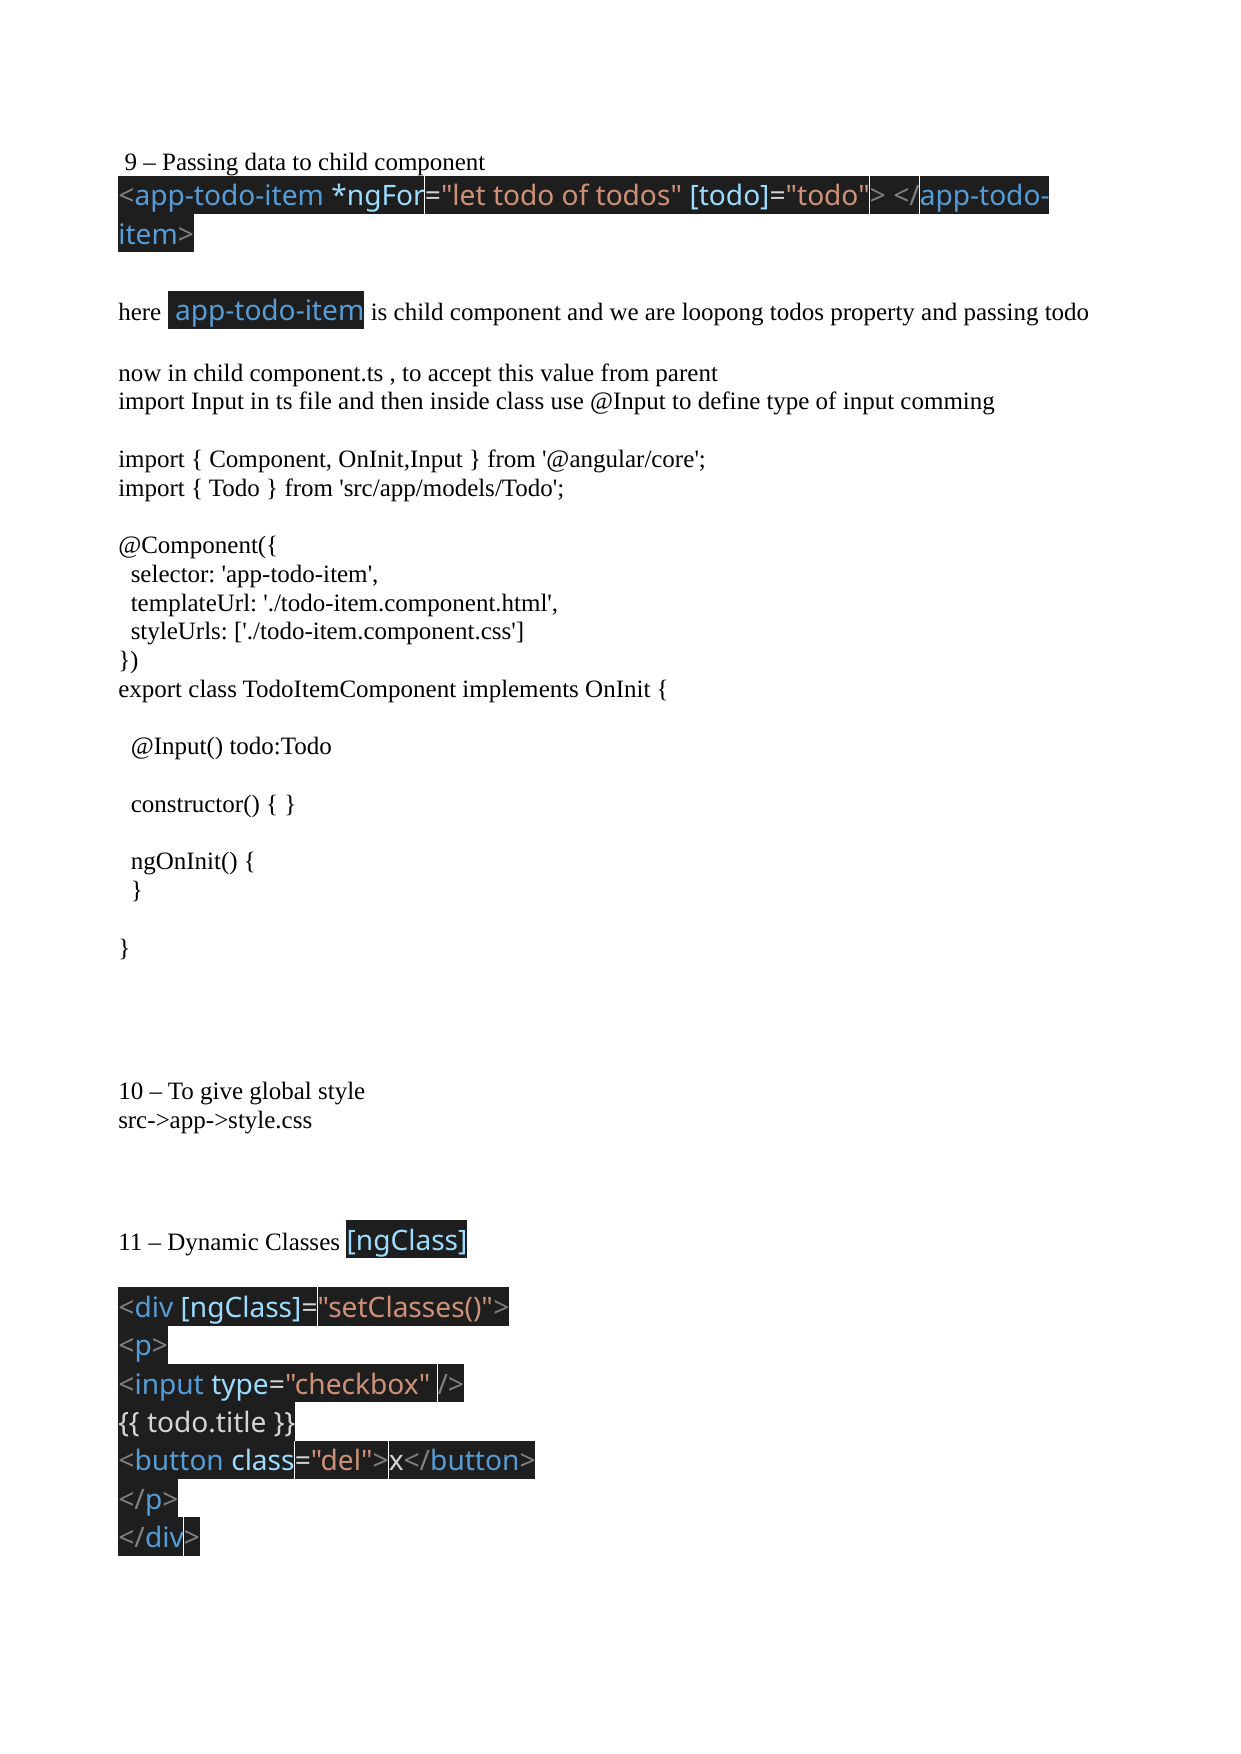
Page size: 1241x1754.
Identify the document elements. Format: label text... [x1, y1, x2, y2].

text 9 – Passing data to child component [118, 147, 1122, 176]
text export class TodoItemComponent implements OnInit { [118, 674, 1122, 703]
text }) [118, 645, 1122, 674]
text here app-todo-item is child component and we are loopong todos property and passing todo [118, 291, 1122, 329]
text ngOnInit() { [118, 846, 1122, 875]
text import { Todo } from 'src/app/models/Todo'; [118, 473, 1122, 501]
text <input type="checkbox" /> [118, 1364, 1122, 1402]
text import Input in ts file and then inside class use @Input to define type of input comming [118, 386, 1122, 415]
text import { Component, OnInit,Input } from '@angular/core'; [118, 444, 1122, 473]
text styleUrls: ['./todo-item.component.css'] [118, 616, 1122, 645]
text <button class="del">x</button> [118, 1441, 1122, 1479]
text 10 – To give global style [118, 1076, 1122, 1105]
text now in child component.ts , to accept this value from parent [118, 358, 1122, 386]
text 11 – Dynamic Classes [ngClass] [118, 1220, 1122, 1258]
text </p> [118, 1479, 1122, 1517]
text constructor() { } [118, 789, 1122, 818]
text <p> [118, 1326, 1122, 1364]
text selector: 'app-todo-item', [118, 559, 1122, 588]
text </div> [118, 1517, 1122, 1556]
text } [118, 933, 1122, 961]
text {{ todo.title }} [118, 1402, 1122, 1441]
text <div [ngClass]="setClasses()"> [118, 1287, 1122, 1326]
text @Component({ [118, 530, 1122, 559]
text templateUrl: './todo-item.component.html', [118, 588, 1122, 616]
text src->app->style.css [118, 1105, 1122, 1134]
text <app-todo-item *ngFor="let todo of todos" [todo]="todo"> </app-todo-item> [118, 176, 1122, 252]
text } [118, 875, 1122, 904]
text @Input() todo:Todo [118, 731, 1122, 760]
